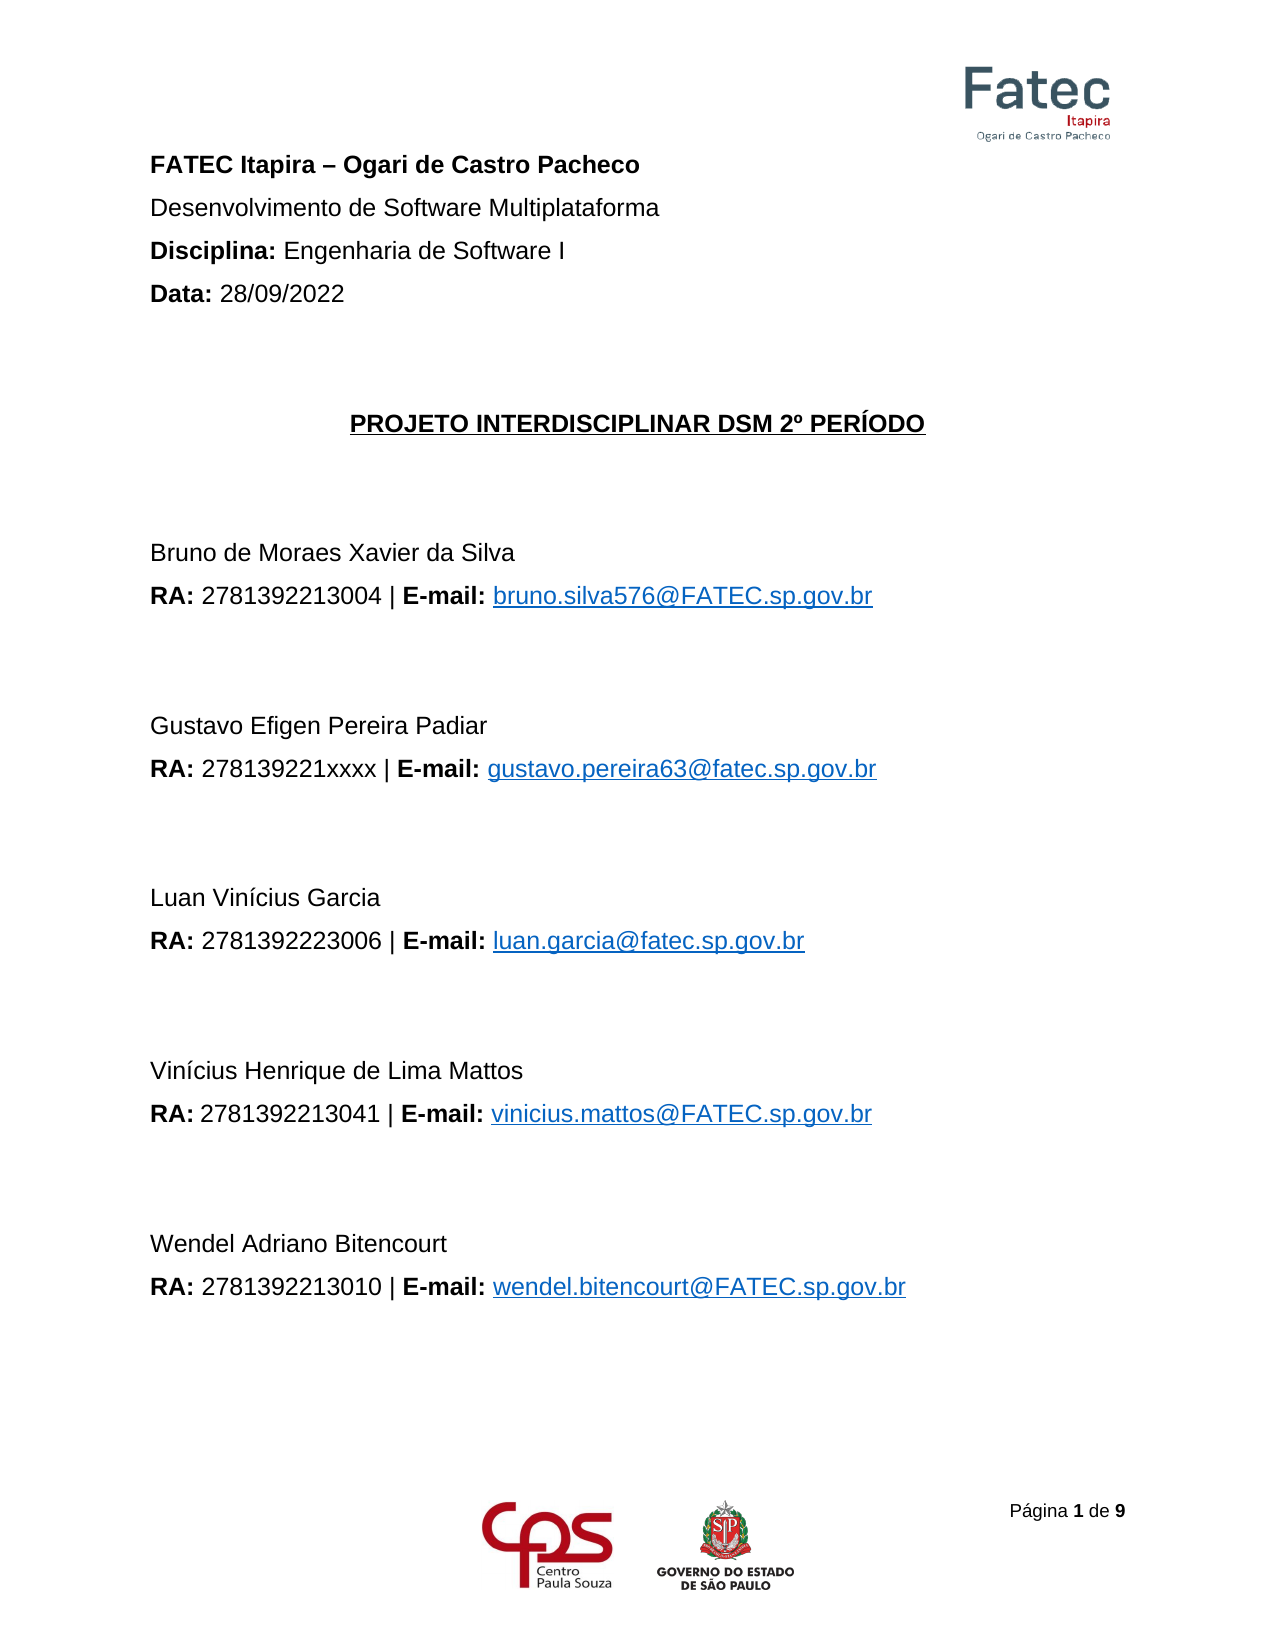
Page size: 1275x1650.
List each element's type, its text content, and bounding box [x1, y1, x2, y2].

text Disciplina: Engenharia de Software I [150, 236, 1125, 265]
text RA: 2781392213041 | E-mail: vinicius.mattos@FATEC.sp.gov.br [150, 1099, 1125, 1128]
text Desenvolvimento de Software Multiplataforma [150, 193, 1125, 222]
text RA: 2781392213004 | E-mail: bruno.silva576@FATEC.sp.gov.br [150, 581, 1125, 610]
text Gustavo Efigen Pereira Padiar [150, 711, 1125, 739]
text FATEC Itapira – Ogari de Castro Pacheco [150, 150, 1125, 179]
text PROJETO INTERDISCIPLINAR DSM 2º PERÍODO [150, 409, 1125, 437]
text RA: 2781392223006 | E-mail: luan.garcia@fatec.sp.gov.br [150, 926, 1125, 955]
text Wendel Adriano Bitencourt [150, 1229, 1125, 1257]
text Vinícius Henrique de Lima Mattos [150, 1056, 1125, 1084]
picture [481, 1500, 615, 1590]
text Data: 28/09/2022 [150, 279, 1125, 308]
text RA: 2781392213010 | E-mail: wendel.bitencourt@FATEC.sp.gov.br [150, 1272, 1125, 1301]
picture [657, 1500, 794, 1590]
text Luan Vinícius Garcia [150, 883, 1125, 912]
text Bruno de Moraes Xavier da Silva [150, 538, 1125, 567]
picture [956, 61, 1125, 150]
text RA: 278139221xxxx | E-mail: gustavo.pereira63@fatec.sp.gov.br [150, 754, 1125, 782]
